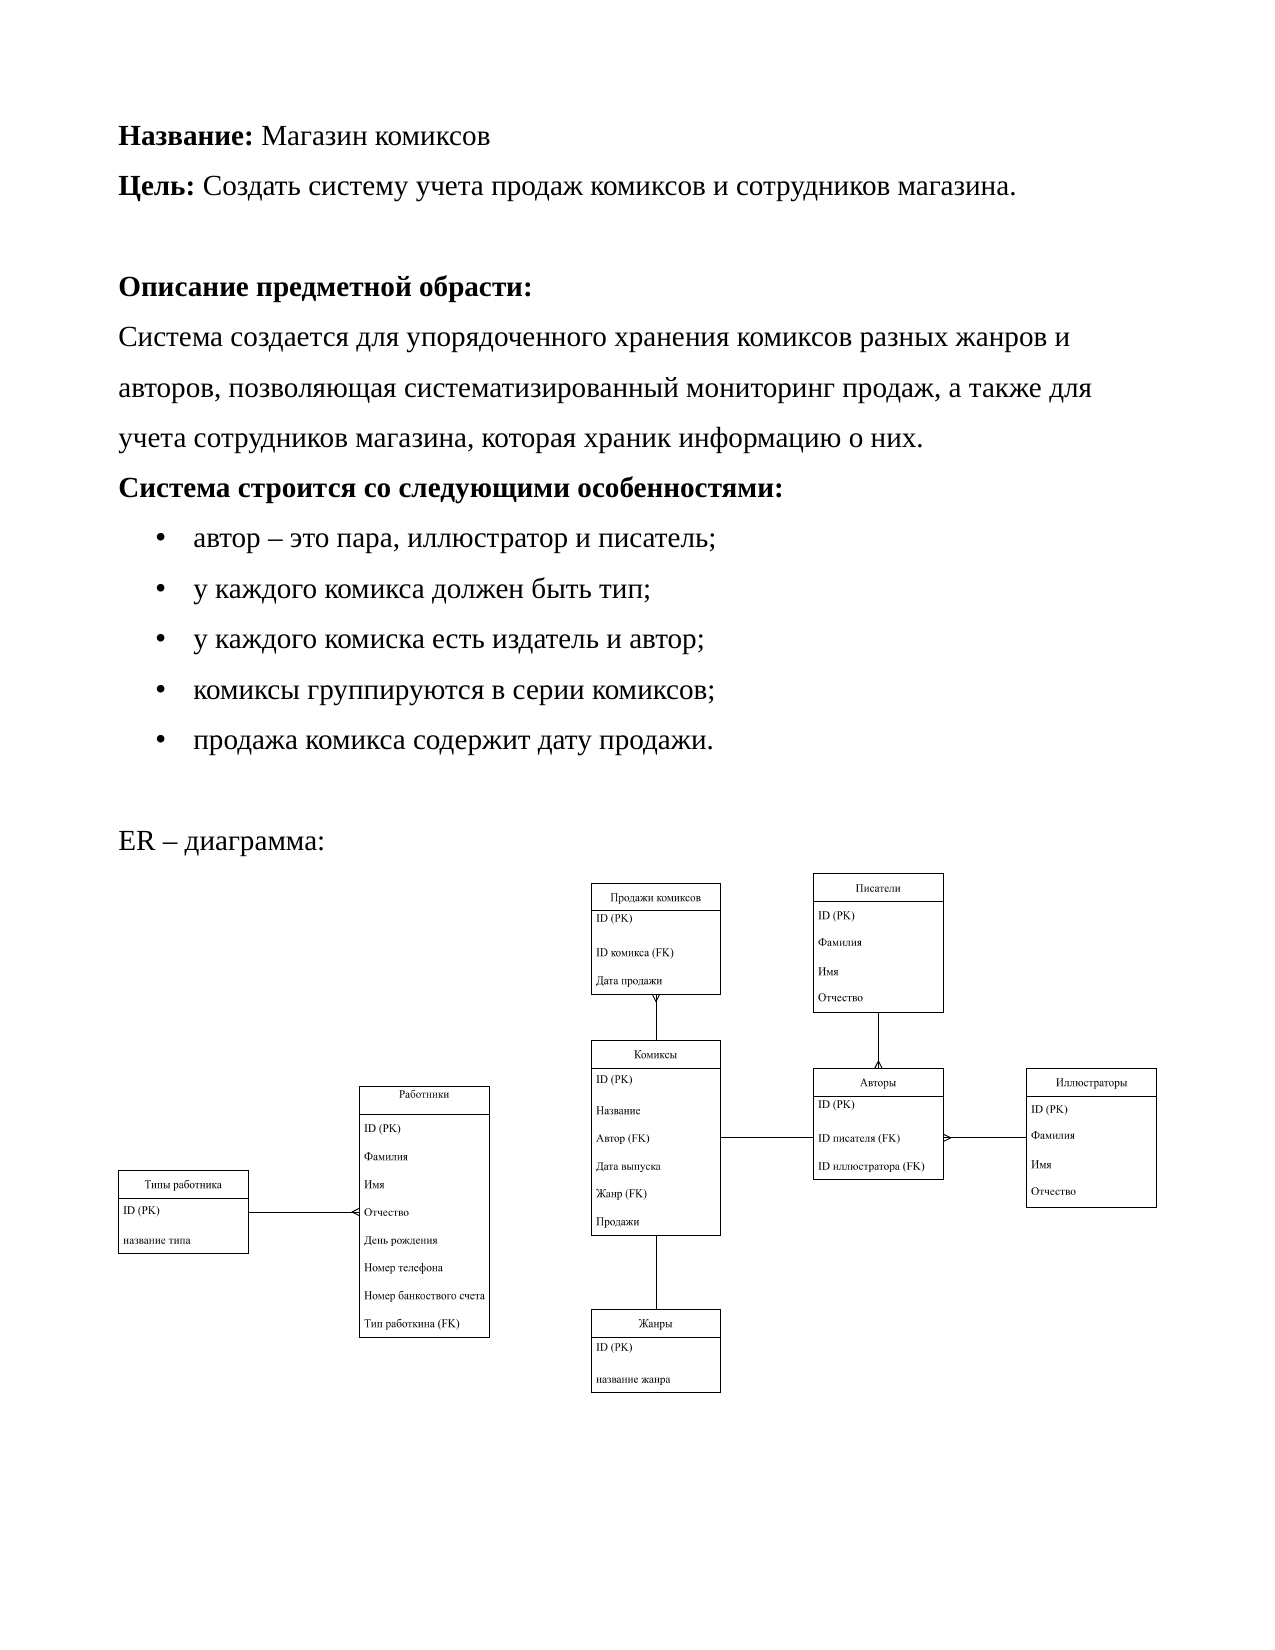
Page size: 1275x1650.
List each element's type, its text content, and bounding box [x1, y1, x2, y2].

text ER – диаграмма: [118, 823, 1157, 857]
text Система создается для упорядоченного хранения комиксов разных жанров и авторов, позволяющая систематизированный мониторинг продаж, а также для учета сотрудников магазина, которая храник информацию о них. [118, 319, 1157, 453]
list у каждого комикса должен быть тип; [156, 571, 1157, 605]
list у каждого комиска есть издатель и автор; [156, 621, 1157, 655]
list комиксы группируются в серии комиксов; [156, 672, 1157, 706]
text Система строится со следующими особенностями: [118, 470, 1157, 504]
list автор – это пара, иллюстратор и писатель; [156, 521, 1157, 554]
text Название: Магазин комиксов [118, 118, 1157, 152]
list продажа комикса содержит дату продажи. [156, 722, 1157, 756]
text Цель: Создать систему учета продаж комиксов и сотрудников магазина. [118, 168, 1157, 202]
text Описание предметной обрасти: [118, 269, 1157, 303]
